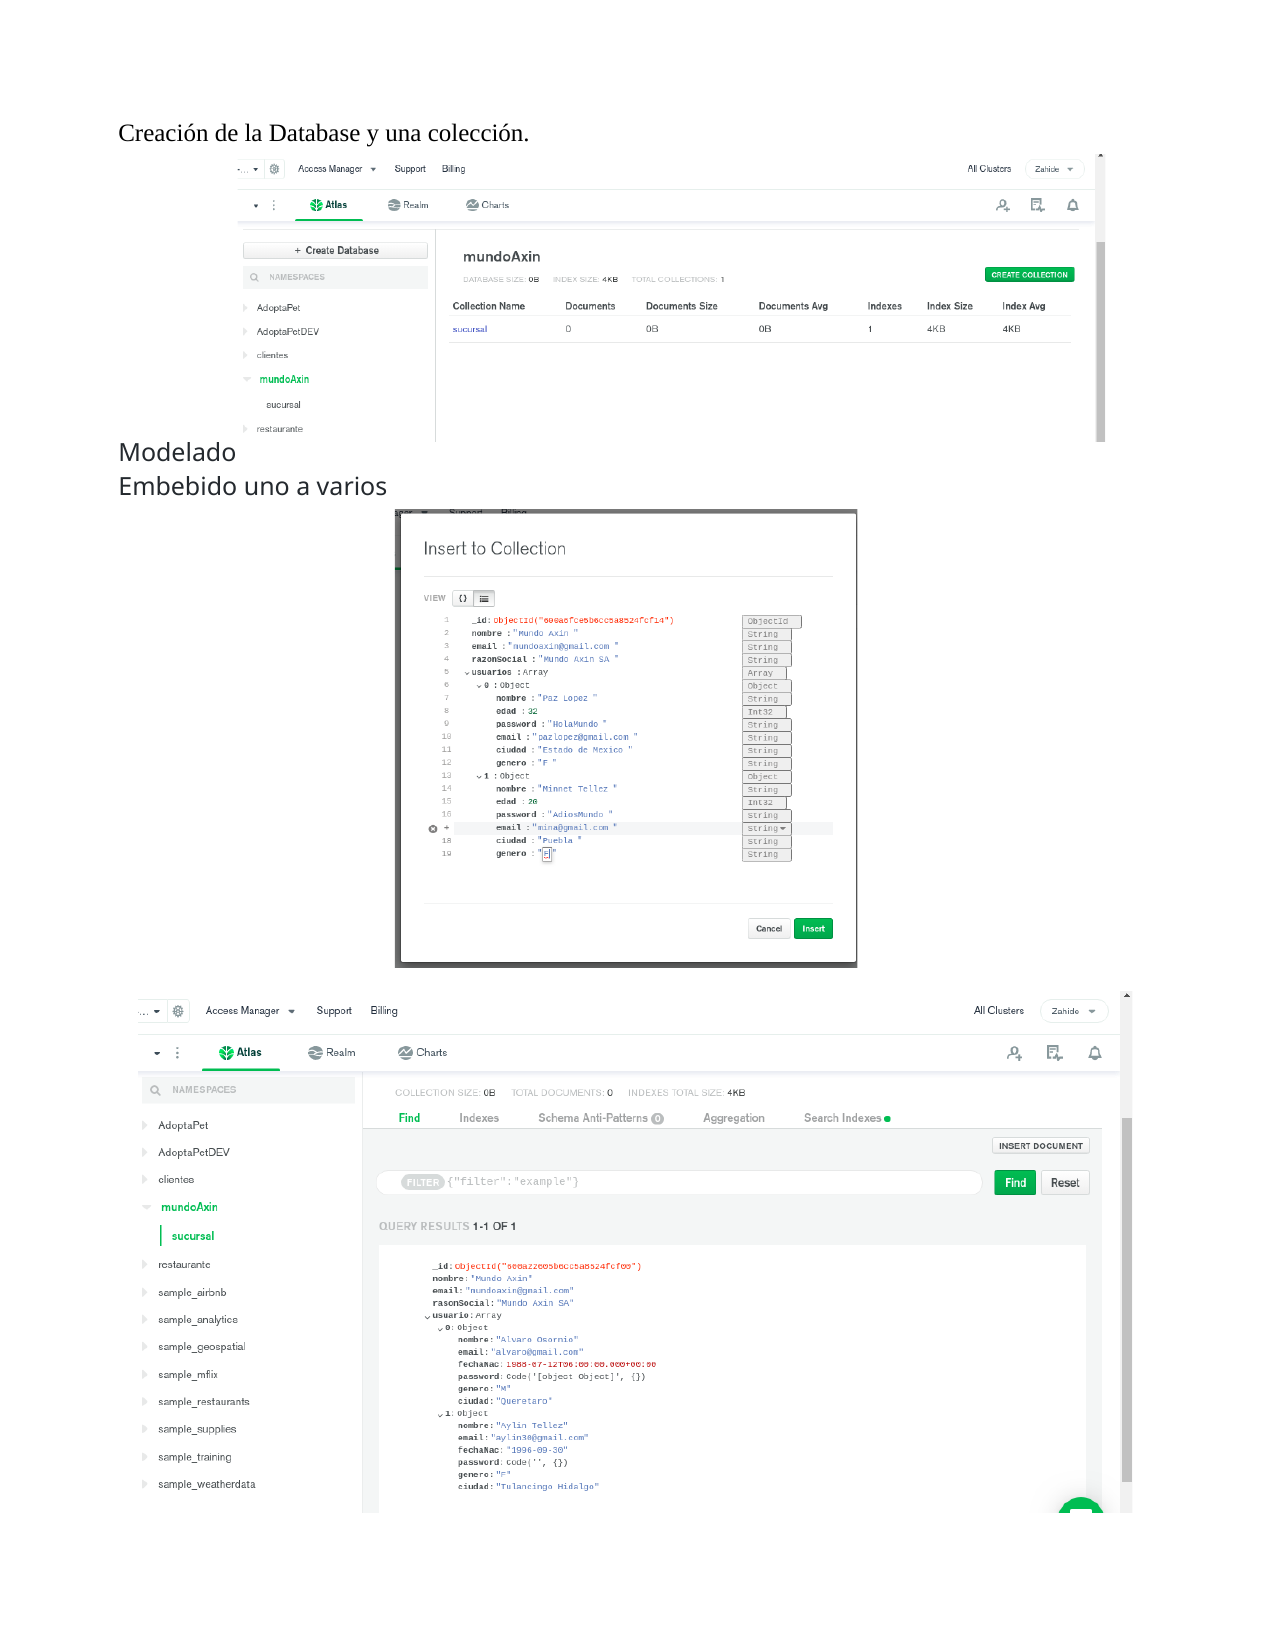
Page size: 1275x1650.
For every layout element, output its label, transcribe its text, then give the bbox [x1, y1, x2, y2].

picture [237, 154, 1106, 442]
picture [138, 991, 1133, 1513]
picture [394, 509, 858, 968]
text Modelado Embebido uno a varios [118, 434, 1157, 502]
text Creación de la Database y una colección. [118, 118, 1157, 147]
